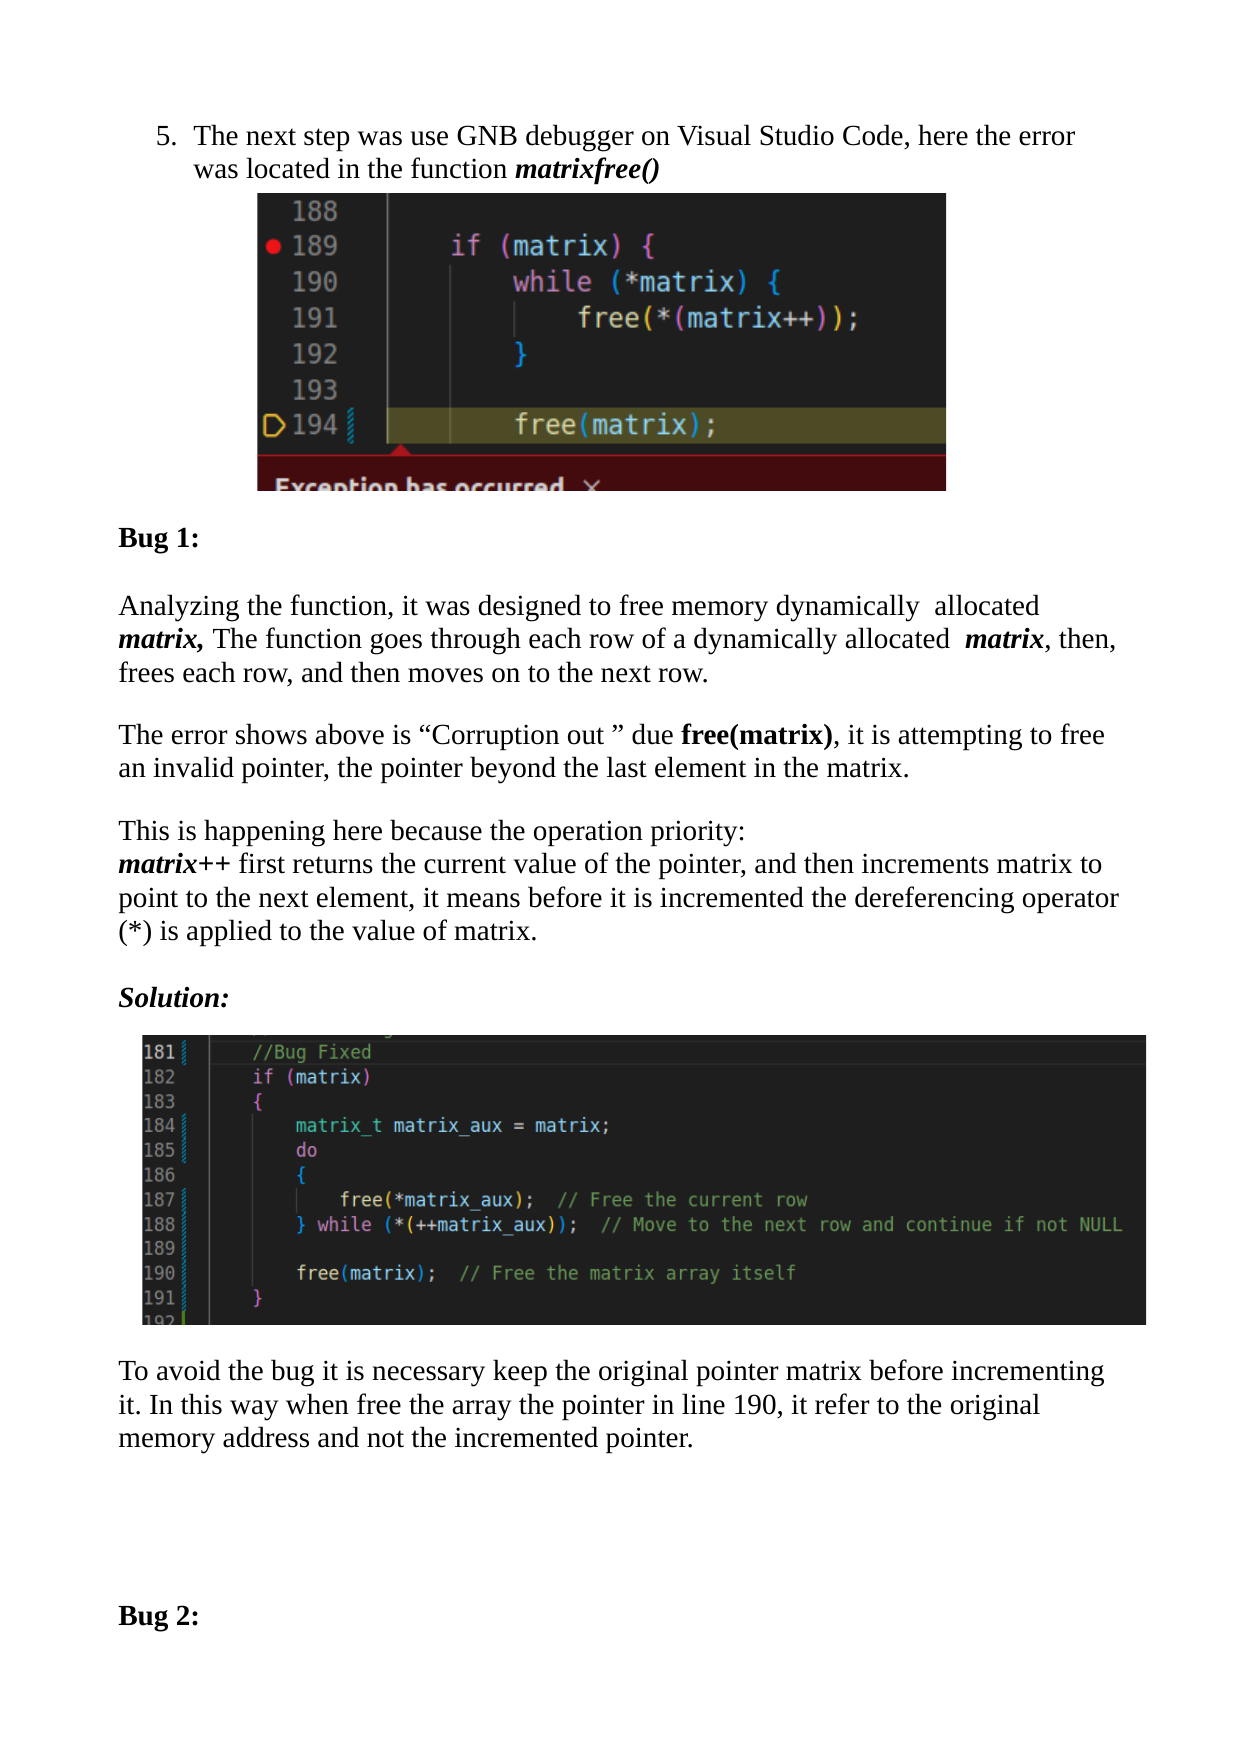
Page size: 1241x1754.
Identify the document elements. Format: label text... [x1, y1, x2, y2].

text This is happening here because the operation priority: matrix++ first returns the current value of the pointer, and then increments matrix to point to the next element, it means before it is incremented the dereferencing operator (*) is applied to the value of matrix. Solution: [118, 813, 1122, 1353]
text To avoid the bug it is necessary keep the original pointer matrix before incrementing it. In this way when free the array the pointer in line 190, it refer to the original memory address and not the incremented pointer. [118, 1353, 1122, 1454]
text The error shows above is “Corruption out ” due free(matrix), it is attempting to free an invalid pointer, the pointer beyond the last element in the matrix. [118, 717, 1122, 784]
picture [257, 193, 947, 491]
text Bug 1: Analyzing the function, it was designed to free memory dynamically allocated matrix, The function goes through each row of a dynamically allocated matrix, then, frees each row, and then moves on to the next row. [118, 521, 1122, 688]
picture [142, 1035, 1147, 1325]
text Bug 2: [118, 1598, 1122, 1631]
list The next step was use GNB debugger on Visual Studio Code, here the error was located in the function matrixfree() [156, 118, 1122, 219]
